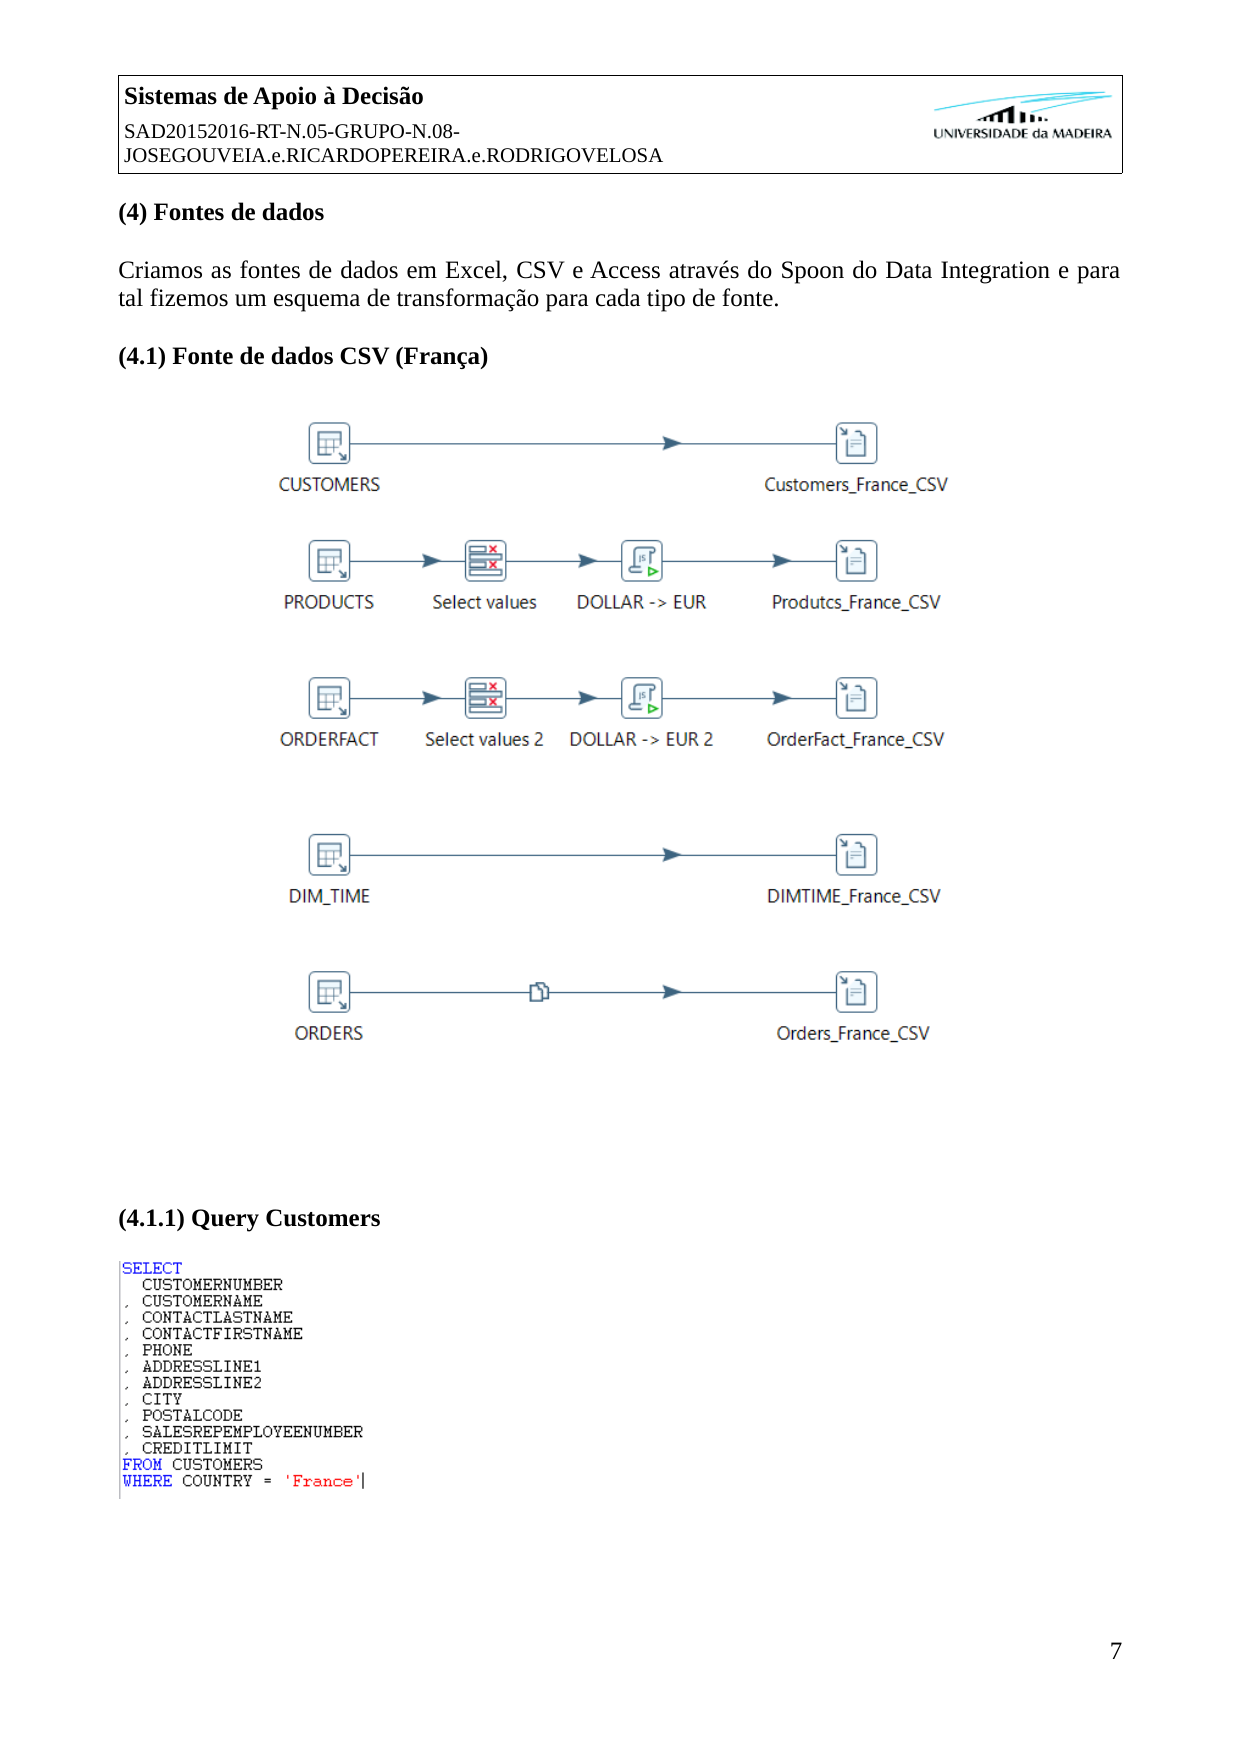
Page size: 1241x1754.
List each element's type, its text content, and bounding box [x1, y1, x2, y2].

text (4.1) Fonte de dados CSV (França) [118, 341, 1122, 370]
picture [919, 80, 1120, 145]
text Criamos as fontes de dados em Excel, CSV e Access através do Spoon do Data Integration e para tal fizemos um esquema de transformação para cada tipo de fonte. [118, 255, 1122, 312]
picture [118, 1261, 370, 1499]
picture [271, 398, 969, 1068]
text (4.1.1) Query Customers [118, 1203, 1122, 1232]
text (4) Fontes de dados [118, 197, 1122, 226]
